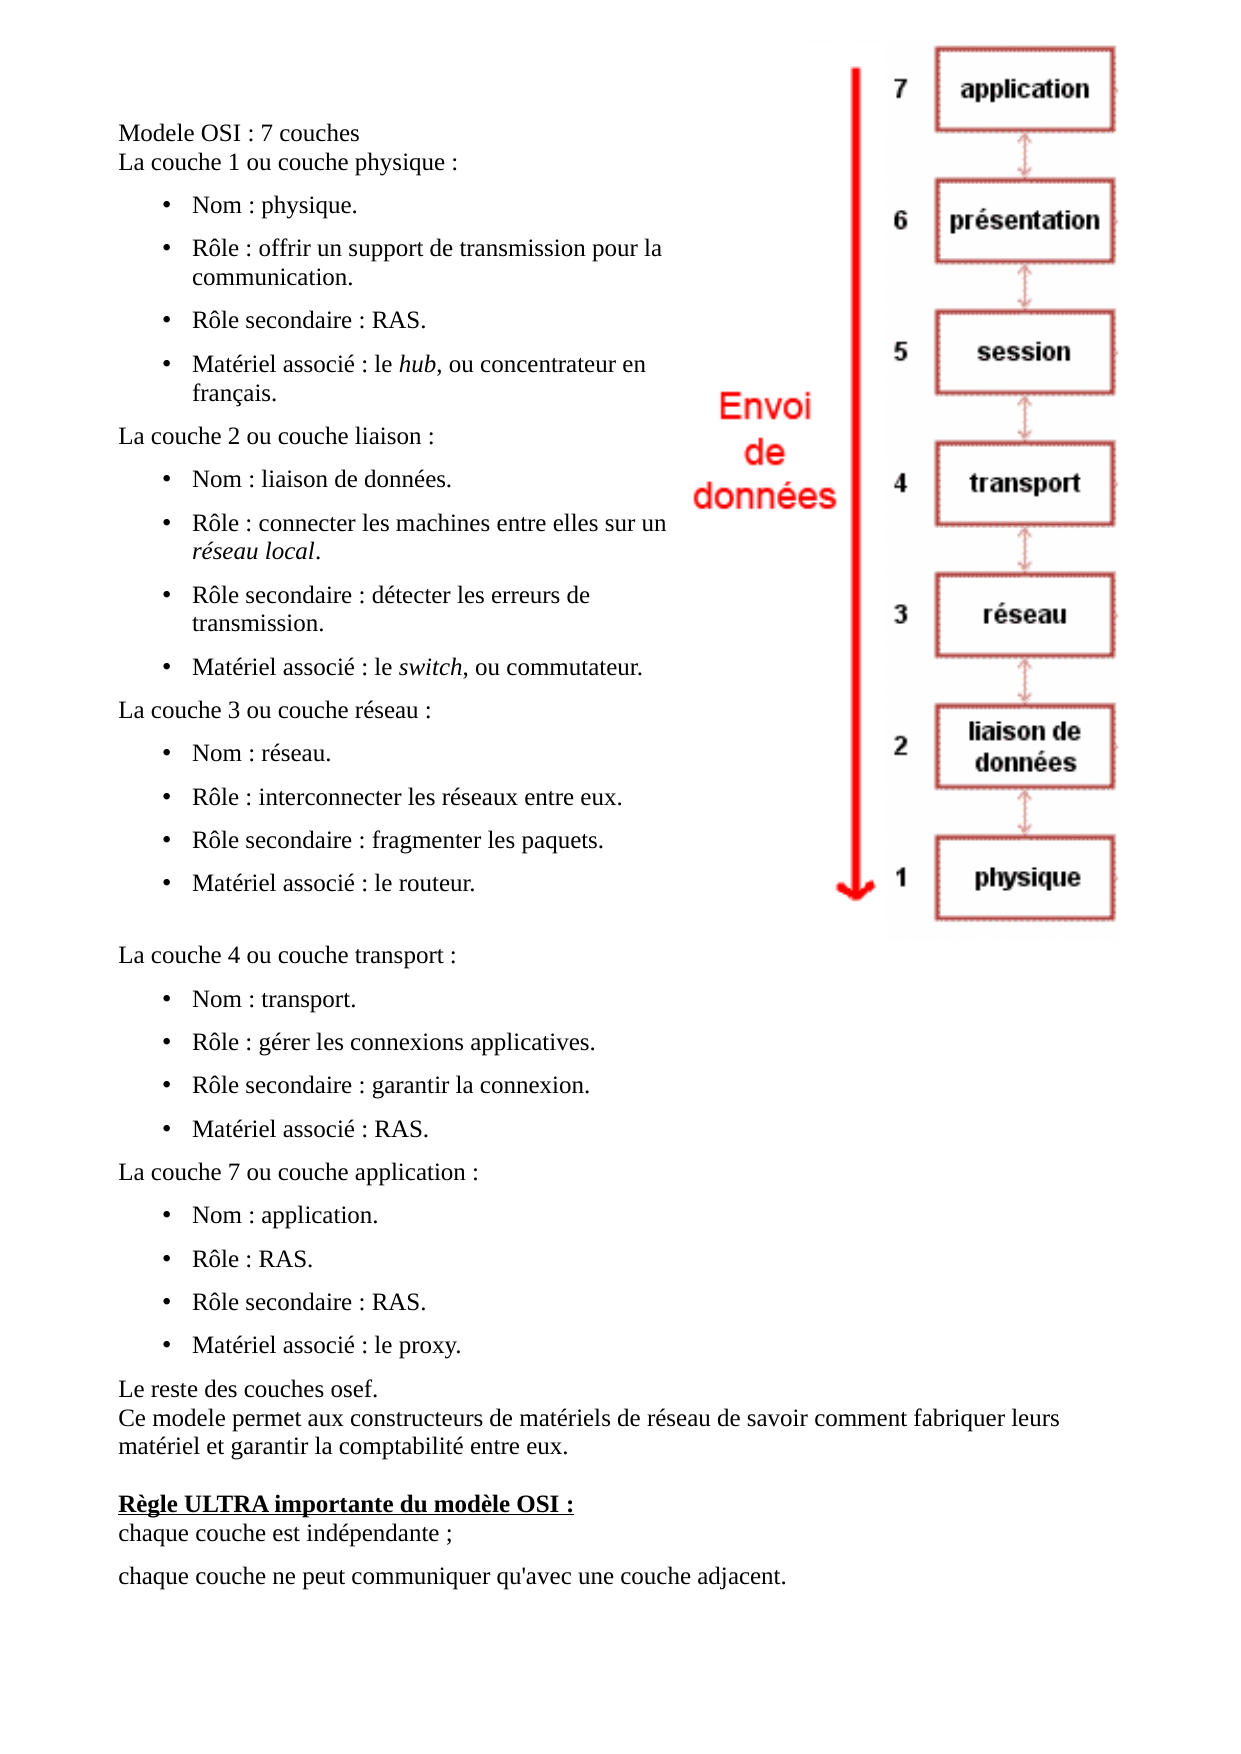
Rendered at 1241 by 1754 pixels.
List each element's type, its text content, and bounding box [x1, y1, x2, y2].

list Matériel associé : RAS. [162, 1114, 1122, 1143]
text La couche 3 ou couche réseau : [118, 695, 682, 724]
list Rôle : connecter les machines entre elles sur un réseau local. [162, 508, 682, 565]
text Le reste des couches osef. [118, 1374, 1122, 1403]
list Nom : application. [162, 1201, 1122, 1229]
list Rôle secondaire : détecter les erreurs de transmission. [162, 580, 682, 637]
text La couche 4 ou couche transport : [118, 941, 1122, 969]
list Rôle : interconnecter les réseaux entre eux. [162, 782, 682, 811]
list Matériel associé : le proxy. [162, 1331, 1122, 1359]
text chaque couche est indépendante ; [118, 1518, 1122, 1546]
list Matériel associé : le hub, ou concentrateur en français. [162, 349, 682, 406]
list Nom : transport. [162, 984, 1122, 1013]
text La couche 7 ou couche application : [118, 1157, 1122, 1186]
list Matériel associé : le switch, ou commutateur. [162, 652, 682, 681]
text Modele OSI : 7 couches [118, 118, 682, 147]
picture [682, 40, 1155, 941]
text La couche 2 ou couche liaison : [118, 421, 682, 450]
list Rôle : offrir un support de transmission pour la communication. [162, 233, 682, 291]
list Nom : physique. [162, 190, 682, 219]
list Matériel associé : le routeur. [162, 868, 682, 897]
text Ce modele permet aux constructeurs de matériels de réseau de savoir comment fabriquer leurs matériel et garantir la comptabilité entre eux. [118, 1403, 1122, 1460]
list Rôle secondaire : RAS. [162, 1287, 1122, 1316]
text chaque couche ne peut communiquer qu'avec une couche adjacent. [118, 1561, 1122, 1590]
list Rôle secondaire : RAS. [162, 306, 682, 334]
list Rôle : RAS. [162, 1244, 1122, 1273]
list Rôle : gérer les connexions applicatives. [162, 1027, 1122, 1056]
list Nom : liaison de données. [162, 464, 682, 493]
text La couche 1 ou couche physique : [118, 147, 682, 176]
text Règle ULTRA importante du modèle OSI : [118, 1489, 1122, 1518]
list Nom : réseau. [162, 738, 682, 767]
list Rôle secondaire : garantir la connexion. [162, 1071, 1122, 1099]
list Rôle secondaire : fragmenter les paquets. [162, 825, 682, 854]
